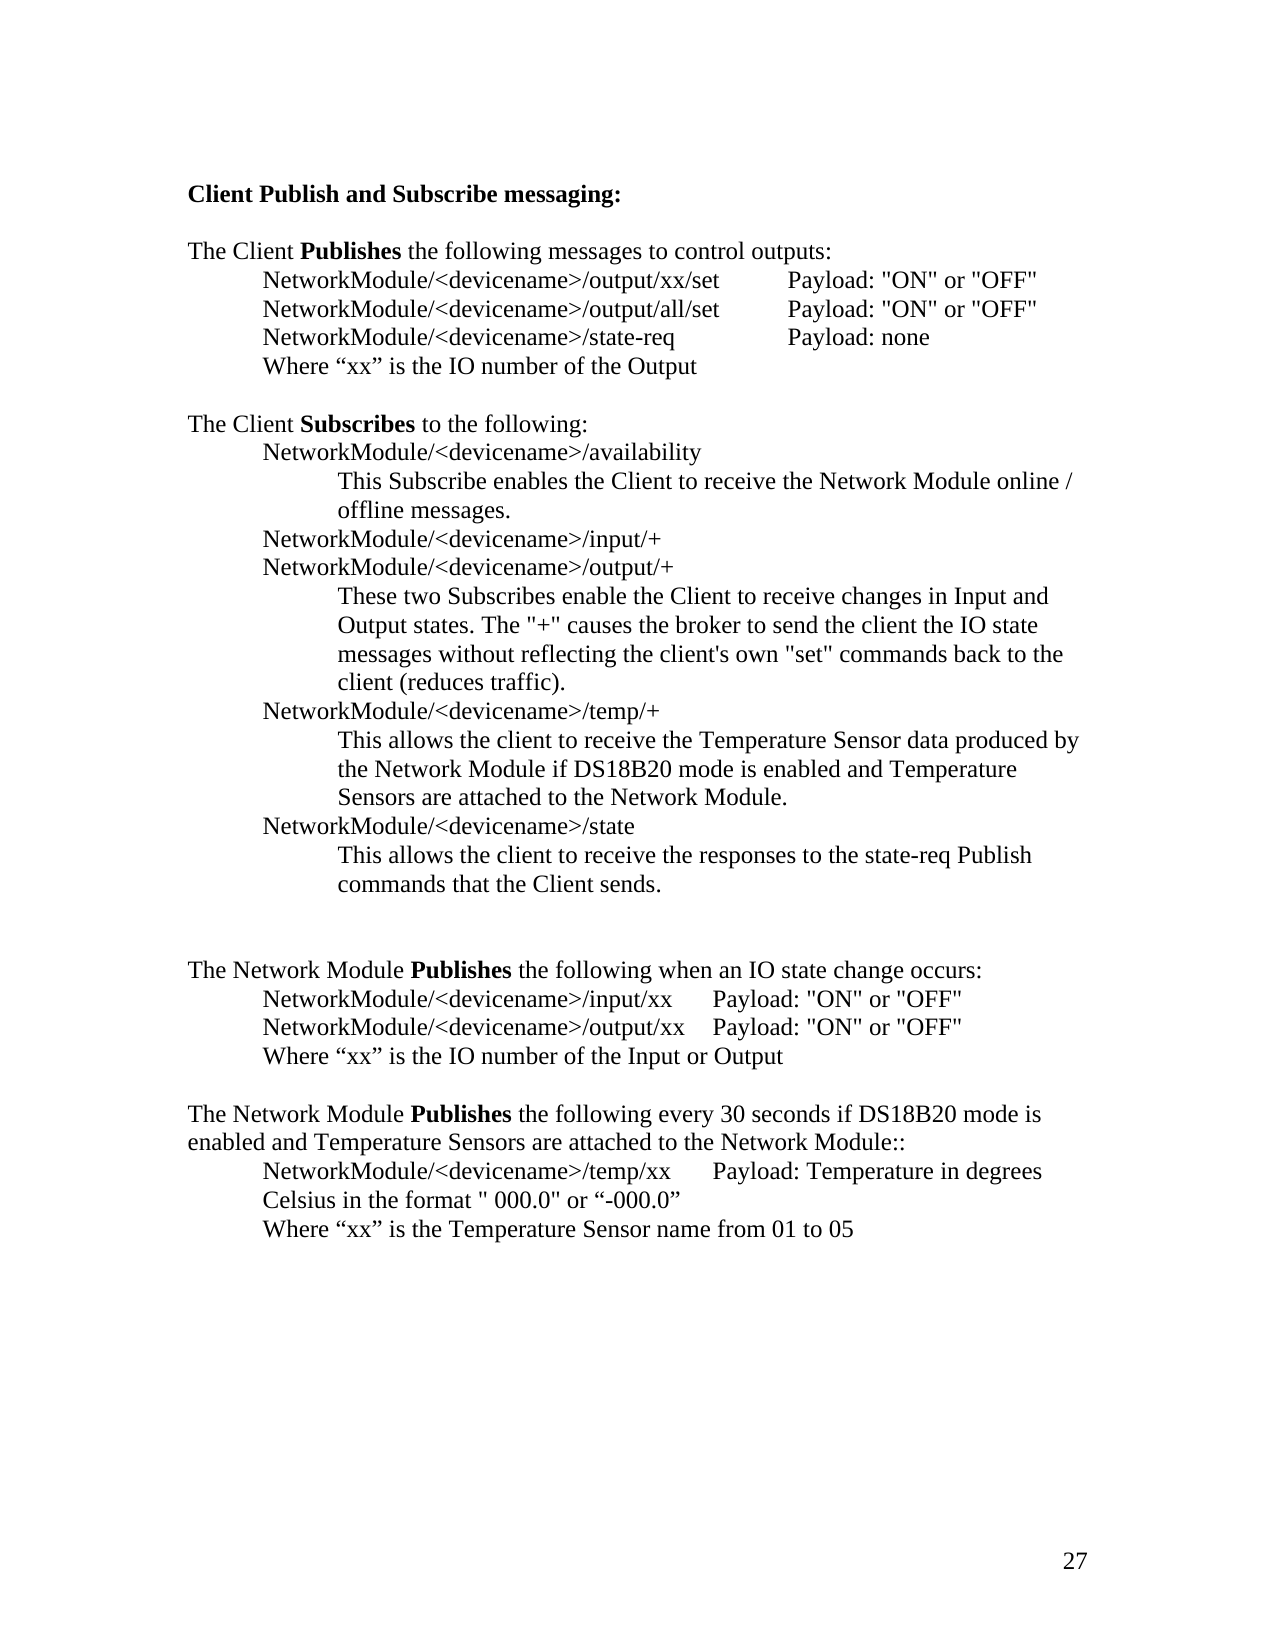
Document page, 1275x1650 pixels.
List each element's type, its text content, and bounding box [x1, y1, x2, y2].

text The Client Publishes the following messages to control outputs: [187, 236, 1087, 265]
text The Network Module Publishes the following every 30 seconds if DS18B20 mode is enabled and Temperature Sensors are attached to the Network Module:: [187, 1099, 1087, 1156]
text Client Publish and Subscribe messaging: [187, 179, 1087, 207]
text NetworkModule/<devicename>/output/xx/set Payload: "ON" or "OFF" [262, 265, 1087, 294]
text This allows the client to receive the responses to the state-req Publish commands that the Client sends. [337, 840, 1087, 897]
text NetworkModule/<devicename>/state [262, 811, 1087, 840]
text NetworkModule/<devicename>/output/xx Payload: "ON" or "OFF" [262, 1012, 1087, 1041]
text NetworkModule/<devicename>/temp/xx Payload: Temperature in degrees Celsius in the format " 000.0" or “-000.0” [262, 1156, 1087, 1214]
text This Subscribe enables the Client to receive the Network Module online / offline messages. [337, 466, 1087, 524]
text Where “xx” is the IO number of the Input or Output [262, 1041, 1087, 1070]
text NetworkModule/<devicename>/state-req Payload: none [262, 322, 1087, 351]
text NetworkModule/<devicename>/output/+ [262, 552, 1087, 581]
text Where “xx” is the IO number of the Output [262, 351, 1087, 380]
text NetworkModule/<devicename>/input/+ [262, 524, 1087, 552]
text NetworkModule/<devicename>/output/all/set Payload: "ON" or "OFF" [262, 294, 1087, 322]
text NetworkModule/<devicename>/input/xx Payload: "ON" or "OFF" [262, 984, 1087, 1012]
text NetworkModule/<devicename>/availability [262, 437, 1087, 466]
text The Network Module Publishes the following when an IO state change occurs: [187, 955, 1087, 984]
text The Client Subscribes to the following: [187, 409, 1087, 437]
text Where “xx” is the Temperature Sensor name from 01 to 05 [262, 1214, 1087, 1242]
text These two Subscribes enable the Client to receive changes in Input and Output states. The "+" causes the broker to send the client the IO state messages without reflecting the client's own "set" commands back to the client (reduces traffic). [337, 581, 1087, 696]
text This allows the client to receive the Temperature Sensor data produced by the Network Module if DS18B20 mode is enabled and Temperature Sensors are attached to the Network Module. [337, 725, 1087, 811]
text NetworkModule/<devicename>/temp/+ [262, 696, 1087, 725]
